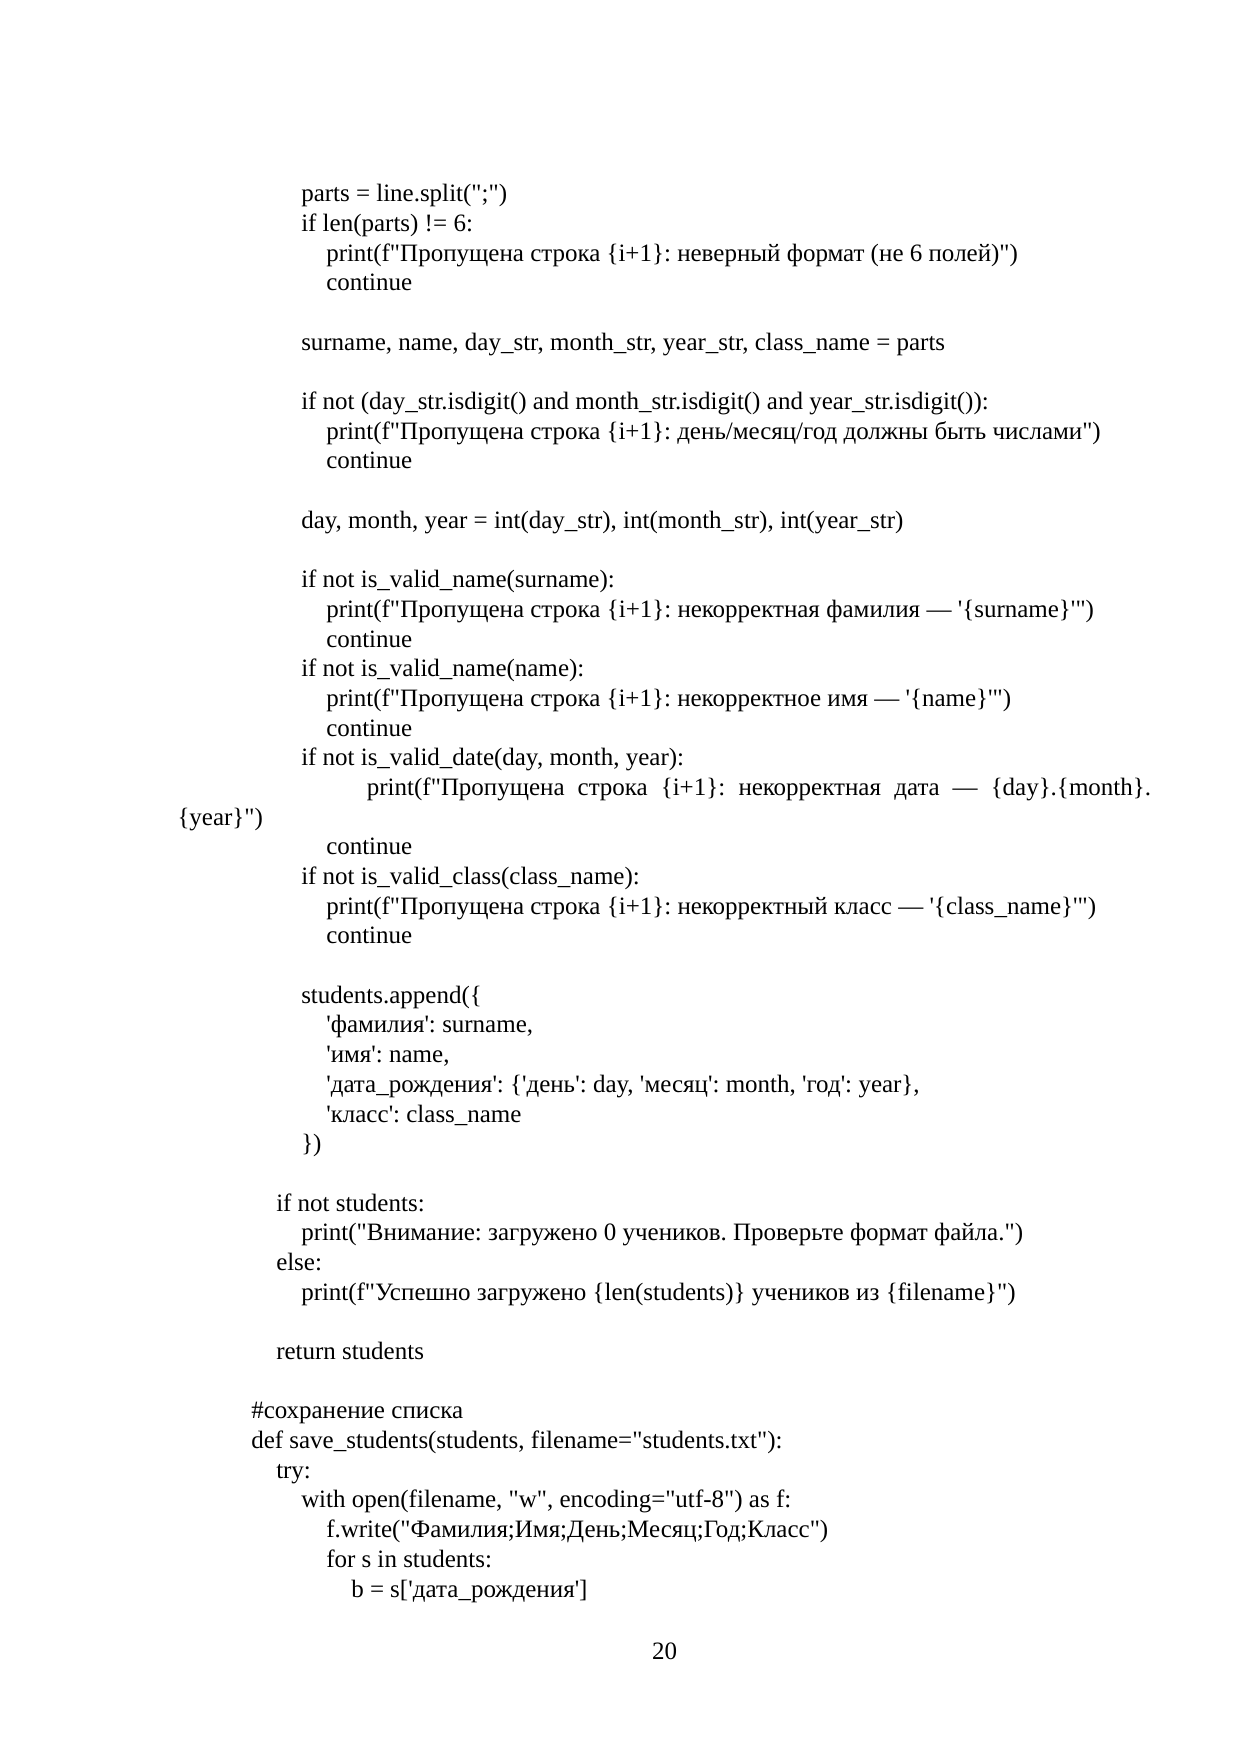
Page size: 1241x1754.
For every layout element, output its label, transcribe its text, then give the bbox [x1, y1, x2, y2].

text continue [177, 831, 1152, 860]
text try: [177, 1454, 1152, 1484]
text 'имя': name, [177, 1038, 1152, 1068]
text if len(parts) != 6: [177, 207, 1152, 237]
text continue [177, 712, 1152, 741]
text print(f"Пропущена строка {i+1}: некорректная дата — {day}.{month}.{year}") [177, 771, 1152, 831]
text parts = line.split(";") [177, 177, 1152, 207]
text if not is_valid_class(class_name): [177, 860, 1152, 890]
text print("Внимание: загружено 0 учеников. Проверьте формат файла.") [177, 1216, 1152, 1246]
text 'дата_рождения': {'день': day, 'месяц': month, 'год': year}, [177, 1068, 1152, 1098]
text continue [177, 444, 1152, 474]
text print(f"Пропущена строка {i+1}: некорректная фамилия — '{surname}'") [177, 593, 1152, 623]
text 'фамилия': surname, [177, 1009, 1152, 1038]
text continue [177, 266, 1152, 296]
text def save_students(students, filename="students.txt"): [177, 1424, 1152, 1454]
text b = s['дата_рождения'] [177, 1573, 1152, 1602]
text print(f"Пропущена строка {i+1}: некорректное имя — '{name}'") [177, 682, 1152, 712]
text f.write("Фамилия;Имя;День;Месяц;Год;Класс") [177, 1513, 1152, 1543]
text day, month, year = int(day_str), int(month_str), int(year_str) [177, 504, 1152, 534]
text }) [177, 1127, 1152, 1157]
text print(f"Пропущена строка {i+1}: неверный формат (не 6 полей)") [177, 237, 1152, 266]
text print(f"Пропущена строка {i+1}: день/месяц/год должны быть числами") [177, 415, 1152, 444]
text continue [177, 623, 1152, 652]
text if not is_valid_date(day, month, year): [177, 741, 1152, 771]
text print(f"Пропущена строка {i+1}: некорректный класс — '{class_name}'") [177, 890, 1152, 919]
text if not is_valid_name(surname): [177, 563, 1152, 593]
text students.append({ [177, 979, 1152, 1009]
text if not (day_str.isdigit() and month_str.isdigit() and year_str.isdigit()): [177, 385, 1152, 415]
text print(f"Успешно загружено {len(students)} учеников из {filename}") [177, 1276, 1152, 1306]
text surname, name, day_str, month_str, year_str, class_name = parts [177, 326, 1152, 356]
text if not is_valid_name(name): [177, 652, 1152, 682]
text continue [177, 919, 1152, 949]
text with open(filename, "w", encoding="utf-8") as f: [177, 1484, 1152, 1513]
text return students [177, 1335, 1152, 1365]
text for s in students: [177, 1543, 1152, 1573]
text if not students: [177, 1187, 1152, 1216]
text #сохранение списка [177, 1394, 1152, 1424]
text 'класс': class_name [177, 1098, 1152, 1127]
text else: [177, 1246, 1152, 1276]
